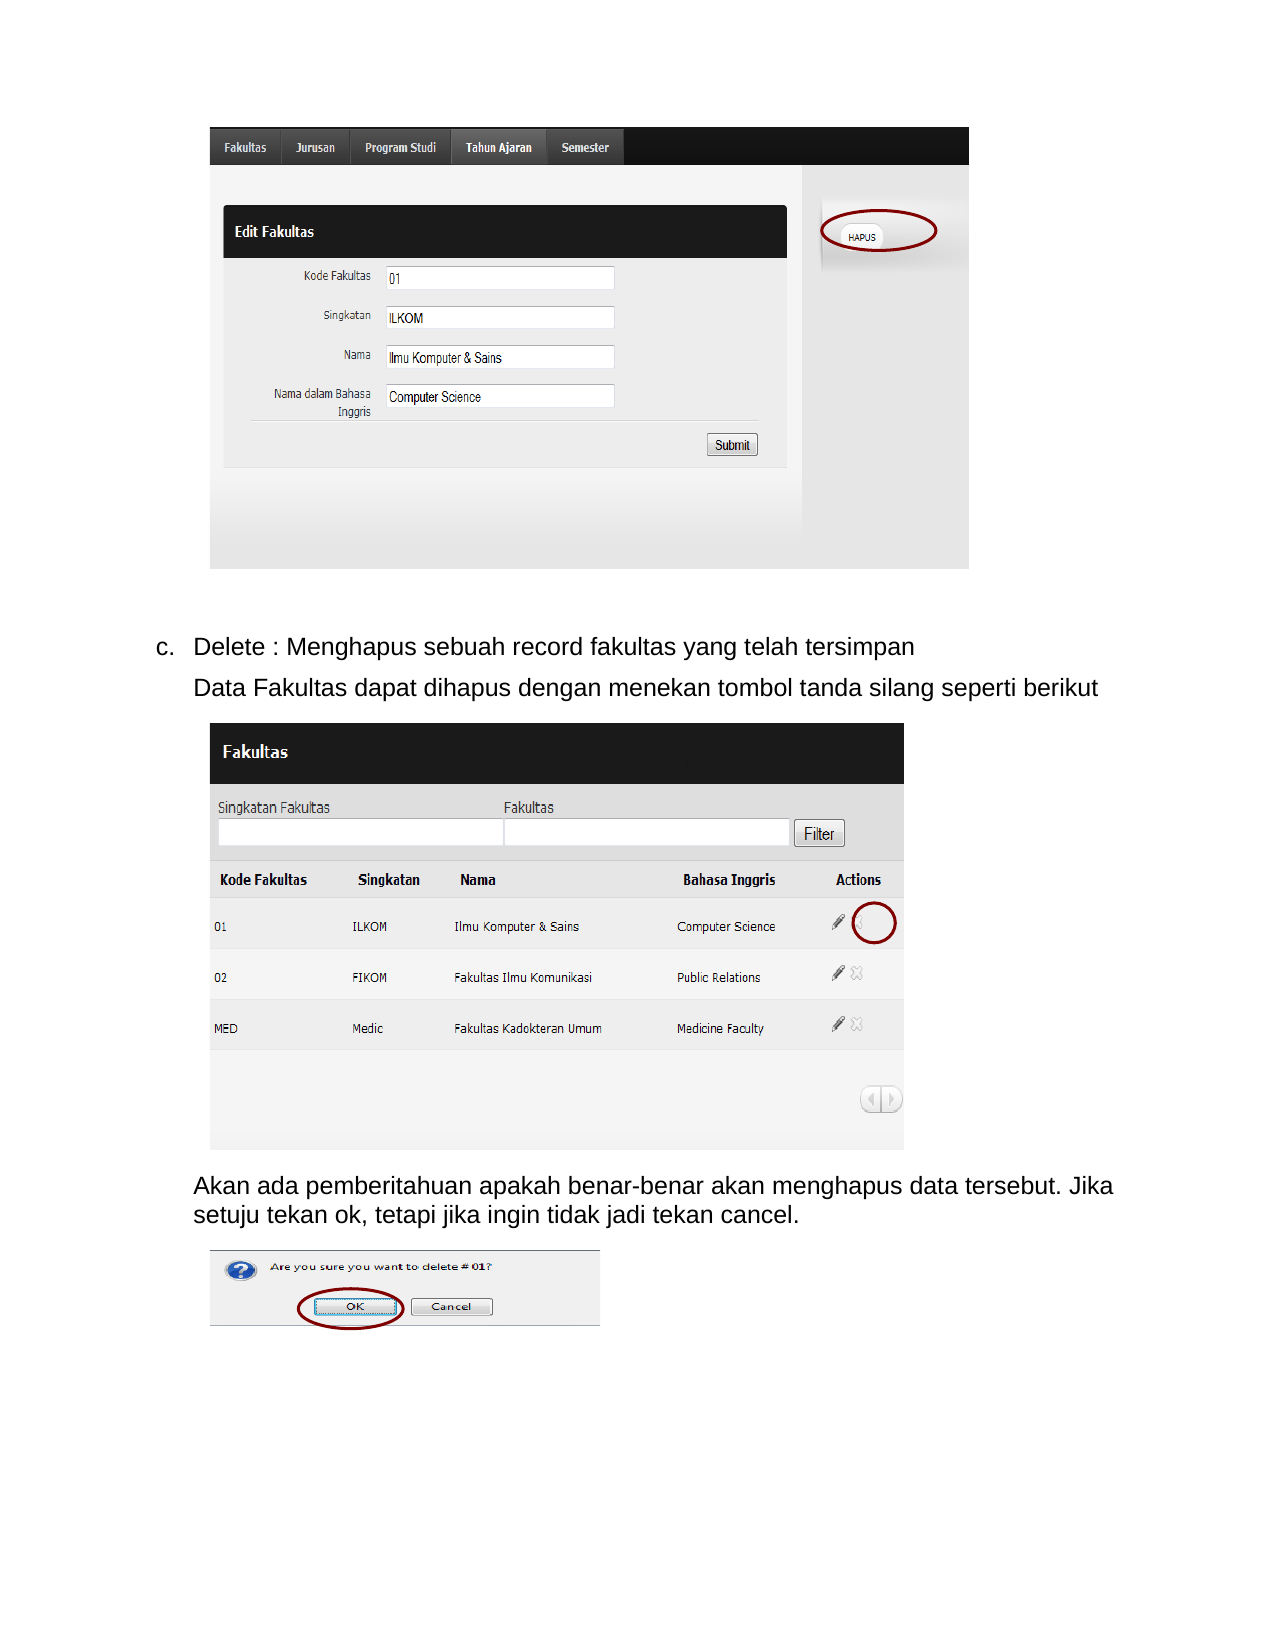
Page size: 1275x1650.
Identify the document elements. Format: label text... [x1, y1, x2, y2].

text Data Fakultas dapat dihapus dengan menekan tombol tanda silang seperti berikut [193, 673, 1157, 701]
text Akan ada pemberitahuan apakah benar-benar akan menghapus data tersebut. Jika setuju tekan ok, tetapi jika ingin tidak jadi tekan cancel. [193, 1171, 1157, 1229]
picture [300, 1291, 401, 1326]
picture [209, 1250, 600, 1326]
list Delete : Menghapus sebuah record fakultas yang telah tersimpan [156, 631, 1157, 660]
picture [209, 723, 904, 1150]
picture [209, 127, 969, 569]
